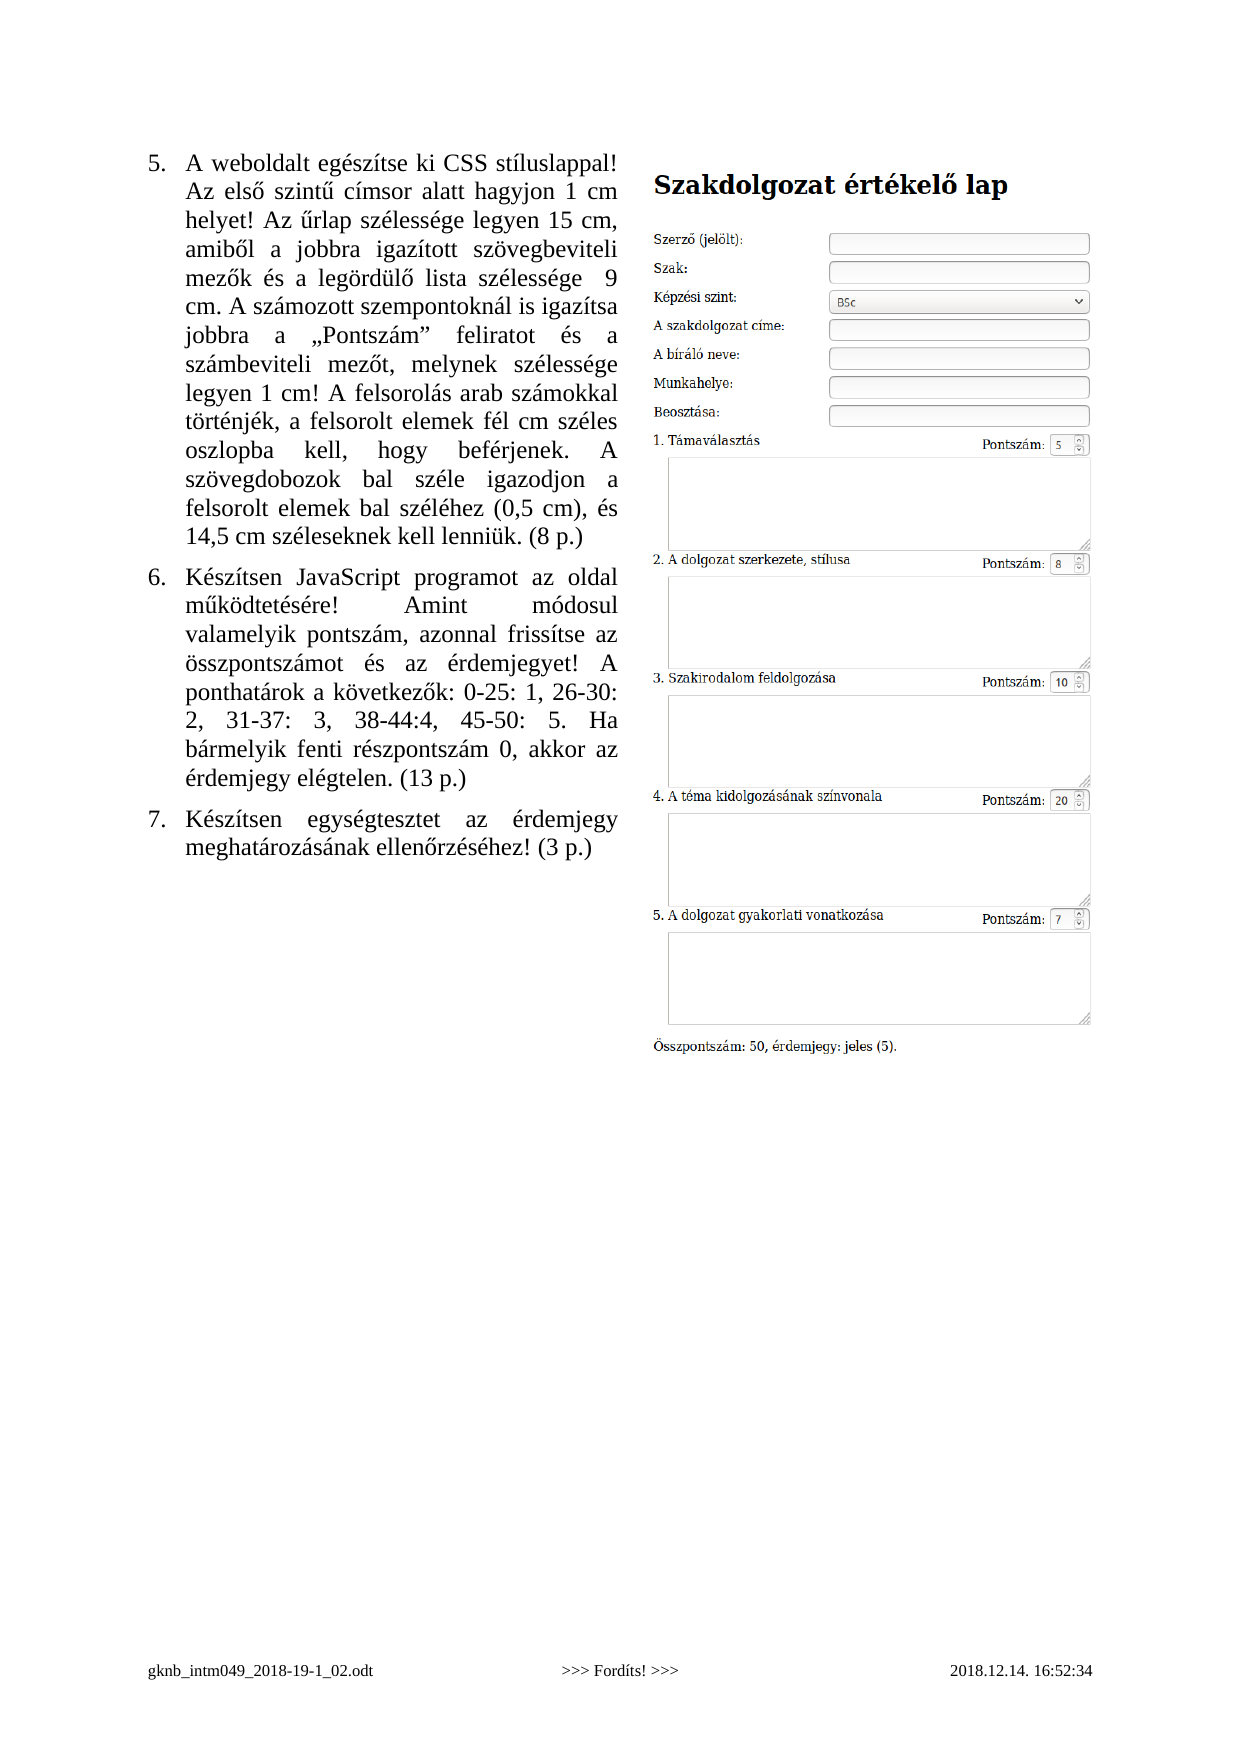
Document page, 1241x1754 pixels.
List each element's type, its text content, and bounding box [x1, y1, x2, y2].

list Készítsen egységtesztet az érdemjegy meghatározásának ellenőrzéséhez! (3 p.) [148, 804, 618, 861]
picture [647, 151, 1091, 1067]
list Készítsen JavaScript programot az oldal működtetésére! Amint módosul valamelyik pontszám, azonnal frissítse az összpontszámot és az érdemjegyet! A ponthatárok a következők: 0-25: 1, 26-30: 2, 31-37: 3, 38-44:4, 45-50: 5. Ha bármelyik fenti részpontszám 0, akkor az érdemjegy elégtelen. (13 p.) [148, 562, 618, 792]
list A weboldalt egészítse ki CSS stíluslappal! Az első szintű címsor alatt hagyjon 1 cm helyet! Az űrlap szélessége legyen 15 cm, amiből a jobbra igazított szövegbeviteli mezők és a legördülő lista szélessége 9 cm. A számozott szempontoknál is igazítsa jobbra a „Pontszám” feliratot és a számbeviteli mezőt, melynek szélessége legyen 1 cm! A felsorolás arab számokkal történjék, a felsorolt elemek fél cm széles oszlopba kell, hogy beférjenek. A szövegdobozok bal széle igazodjon a felsorolt elemek bal széléhez (0,5 cm), és 14,5 cm széleseknek kell lenniük. (8 p.) [148, 148, 1093, 1067]
